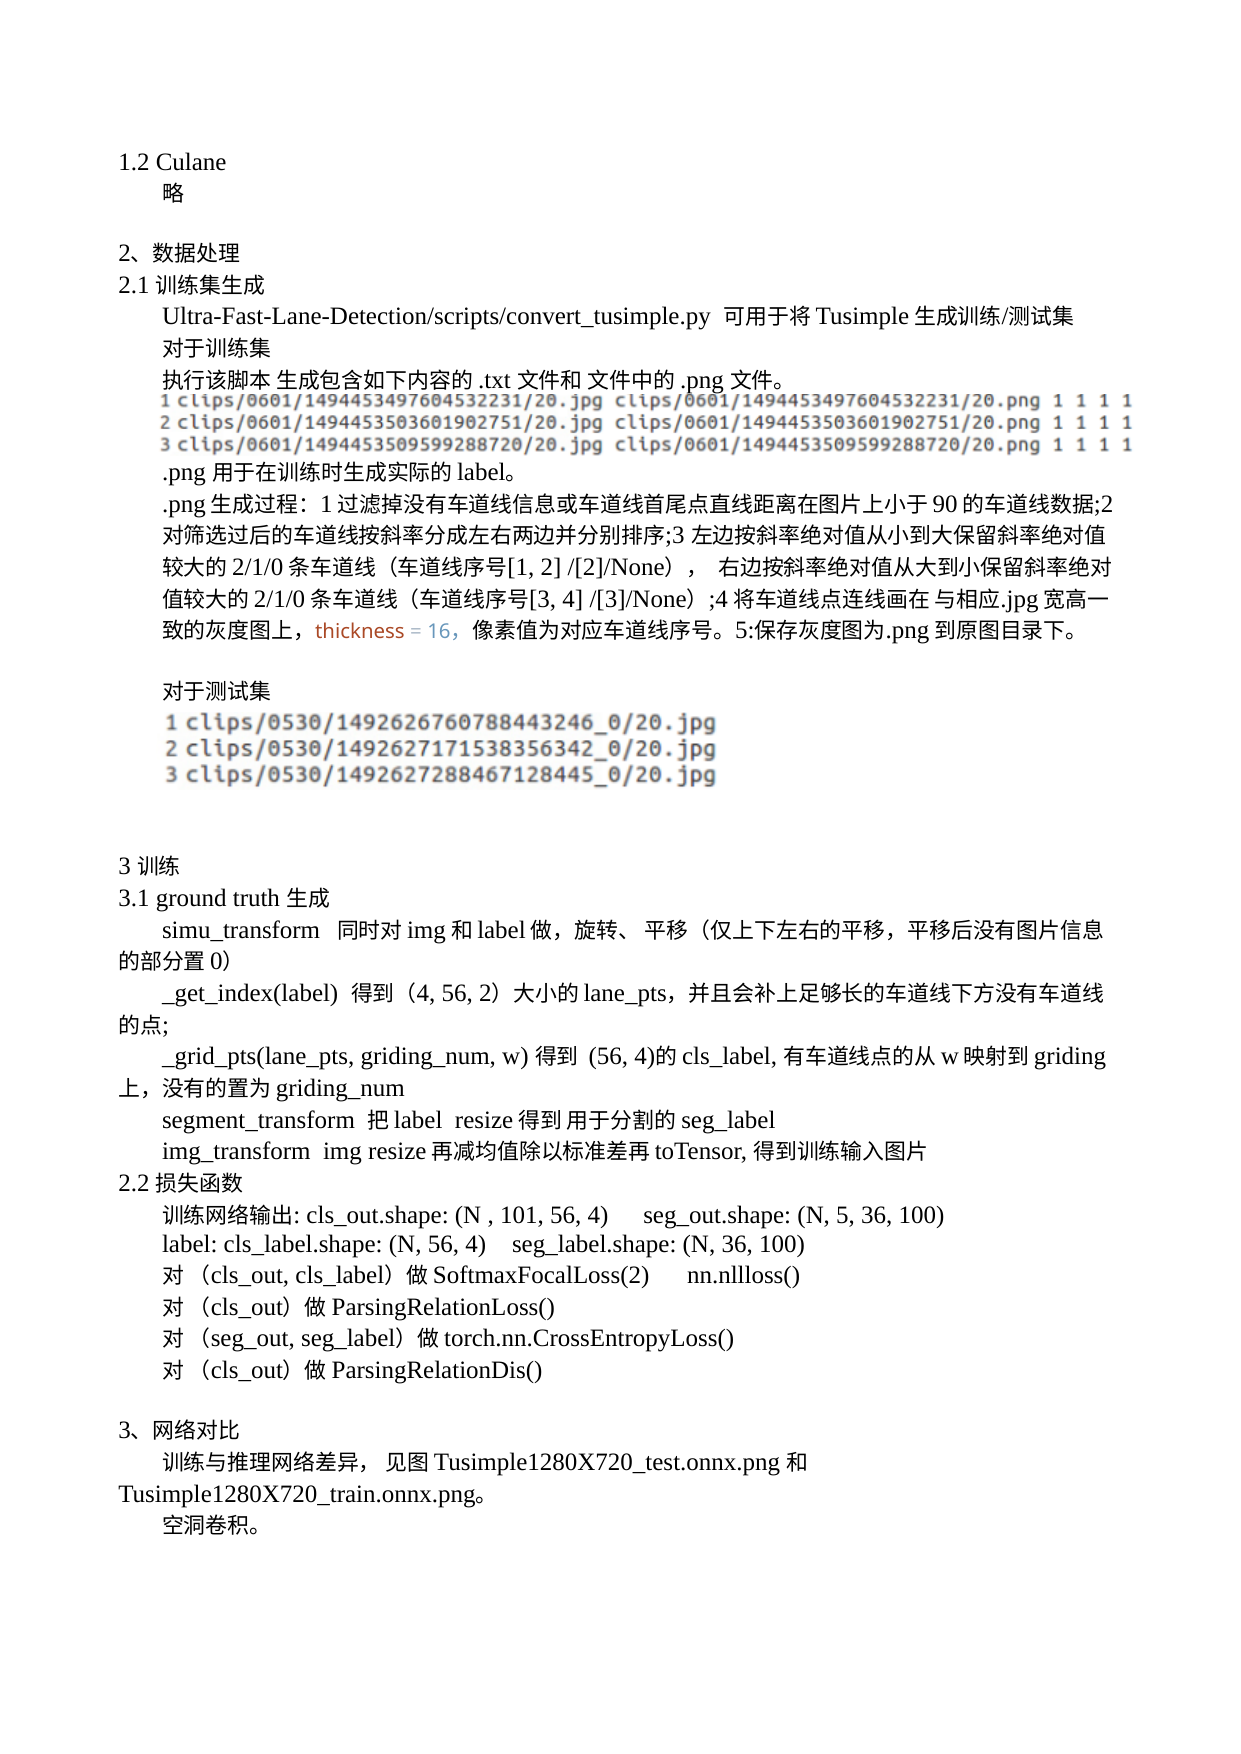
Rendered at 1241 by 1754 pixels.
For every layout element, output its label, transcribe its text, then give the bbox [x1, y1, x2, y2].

text 2、数据处理 [118, 236, 1122, 268]
text 执行该脚本 生成包含如下内容的 .txt 文件和 文件中的 .png 文件。 [118, 363, 1122, 394]
text .png生成过程：1过滤掉没有车道线信息或车道线首尾点直线距离在图片上小于90的车道线数据;2 对筛选过后的车道线按斜率分成左右两边并分别排序;3 左边按斜率绝对值从小到大保留斜率绝对值 较大的2/1/0条车道线（车道线序号[1, 2] /[2]/None）， 右边按斜率绝对值从大到小保留斜率绝对 值较大的2/1/0条车道线（车道线序号[3, 4] /[3]/None）;4将车道线点连线画在 与相应.jpg宽高一 致的灰度图上，thickness = 16，像素值为对应车道线序号。5:保存灰度图为.png到原图目录下。 [118, 487, 1122, 645]
text _grid_pts(lane_pts, griding_num, w) 得到 (56, 4)的 cls_label, 有车道线点的从w映射到griding上，没有的置为griding_num [118, 1039, 1122, 1103]
text 训练网络输出: cls_out.shape: (N , 101, 56, 4) seg_out.shape: (N, 5, 36, 100) [118, 1198, 1122, 1229]
text 3、网络对比 [118, 1413, 1122, 1445]
text img_transform img resize再减均值除以标准差再toTensor, 得到训练输入图片 [118, 1134, 1122, 1166]
text simu_transform 同时对img和label做，旋转、 平移（仅上下左右的平移，平移后没有图片信息的部分置0） [118, 913, 1122, 976]
text _get_index(label) 得到（4, 56, 2）大小的lane_pts，并且会补上足够长的车道线下方没有车道线的点; [118, 976, 1122, 1039]
text 略 [118, 176, 1122, 207]
picture [144, 394, 1149, 456]
text 对 （seg_out, seg_label）做 torch.nn.CrossEntropyLoss() [118, 1321, 1122, 1353]
text 空洞卷积。 [118, 1508, 1122, 1540]
text 3.1 ground truth 生成 [118, 881, 1122, 913]
text segment_transform 把label resize得到 用于分割的 seg_label [118, 1103, 1122, 1134]
text 2.2 损失函数 [118, 1166, 1122, 1198]
text 3 训练 [118, 849, 1122, 881]
text 对 （cls_out, cls_label）做 SoftmaxFocalLoss(2) nn.nllloss() [118, 1258, 1122, 1290]
picture [156, 712, 732, 790]
text 对于训练集 [118, 331, 1122, 363]
text .png 用于在训练时生成实际的label。 [118, 394, 1122, 487]
text 对于测试集 [118, 674, 1122, 706]
text 1.2 Culane [118, 147, 1122, 176]
text Ultra-Fast-Lane-Detection/scripts/convert_tusimple.py 可用于将Tusimple生成训练/测试集 [118, 299, 1122, 331]
text label: cls_label.shape: (N, 56, 4) seg_label.shape: (N, 36, 100) [118, 1229, 1122, 1258]
text 对 （cls_out）做 ParsingRelationLoss() [118, 1290, 1122, 1321]
text 对 （cls_out）做 ParsingRelationDis() [118, 1353, 1122, 1385]
text 训练与推理网络差异， 见图Tusimple1280X720_test.onnx.png 和Tusimple1280X720_train.onnx.png。 [118, 1445, 1122, 1508]
text 2.1 训练集生成 [118, 268, 1122, 299]
